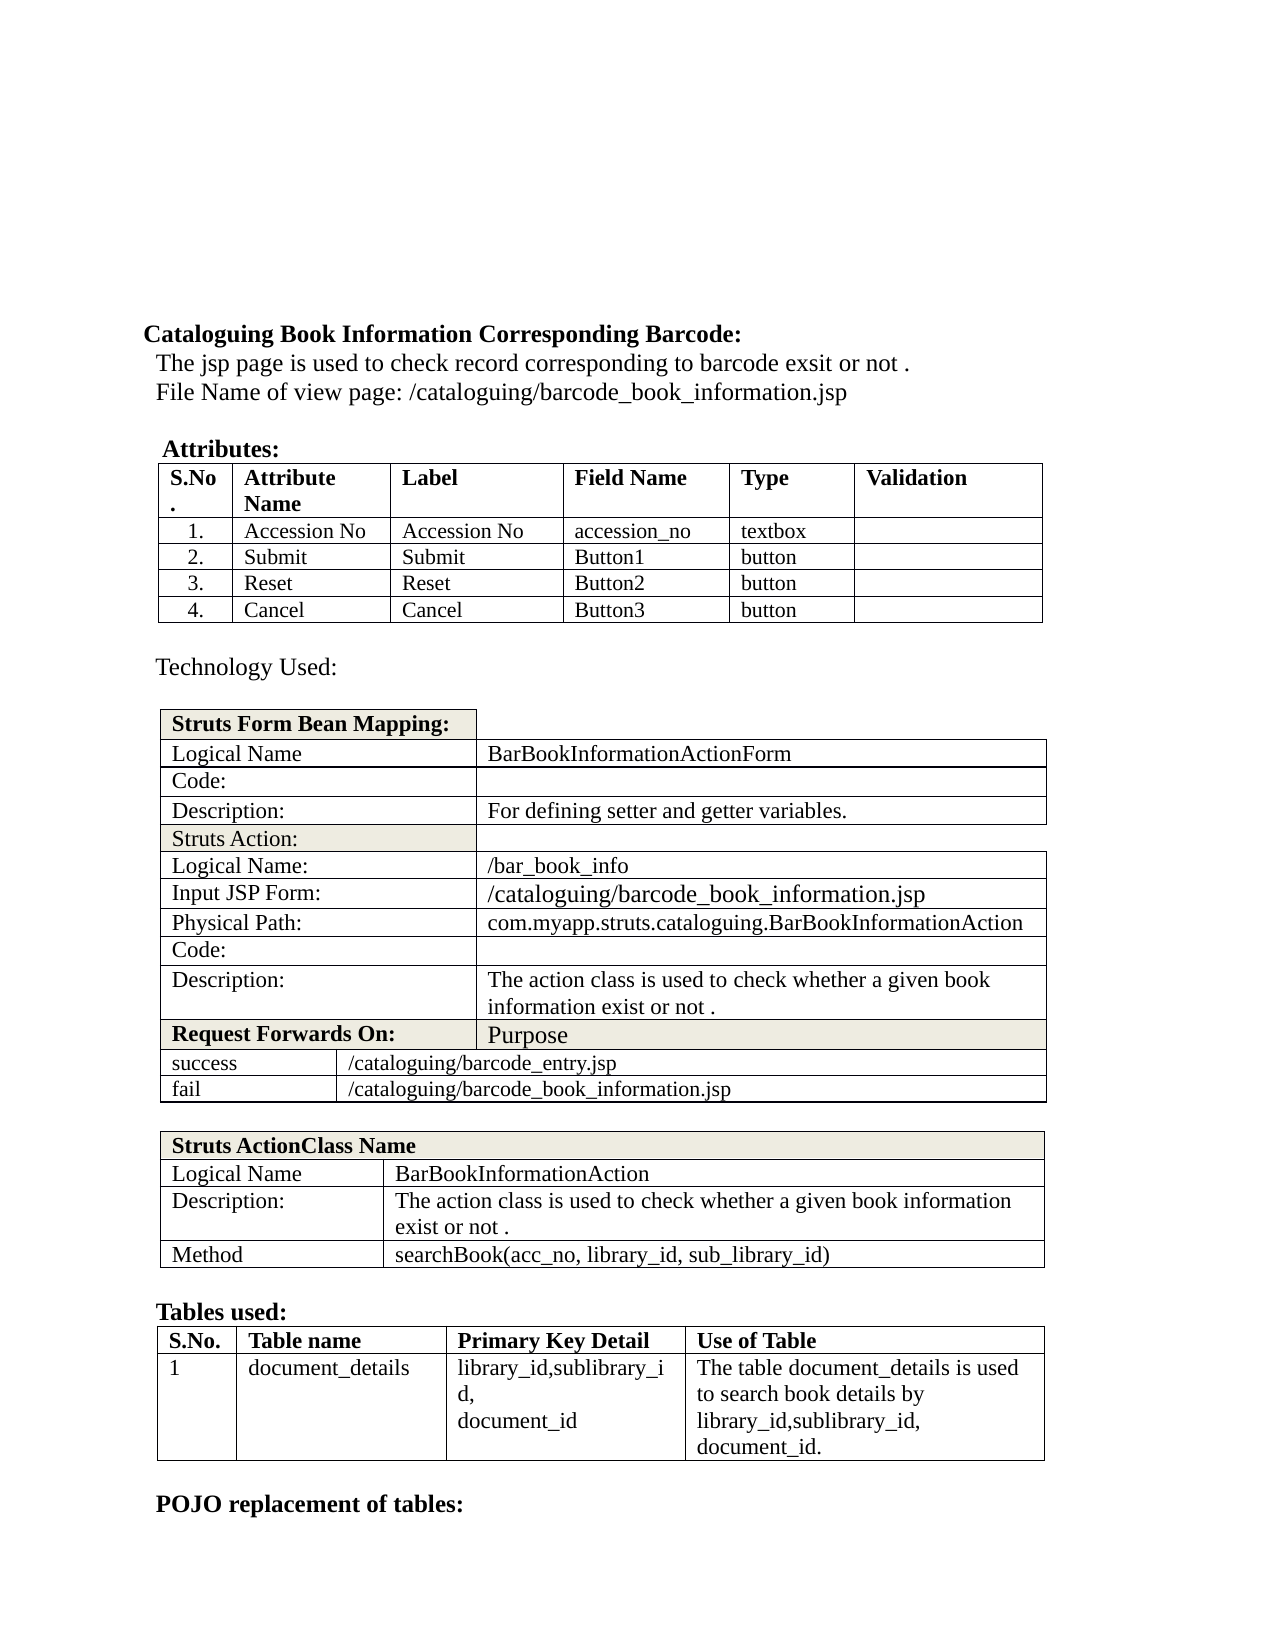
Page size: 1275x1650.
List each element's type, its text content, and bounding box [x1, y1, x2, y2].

text The jsp page is used to check record corresponding to barcode exsit or not . [118, 348, 1157, 377]
table_cell 1 [158, 1354, 236, 1459]
table_cell Reset [391, 570, 563, 596]
table_header S.No. [158, 1327, 236, 1353]
table_cell 1. [159, 518, 232, 543]
table_cell button [730, 597, 854, 622]
table_cell The action class is used to check whether a given book information exist or not . [384, 1187, 1044, 1240]
table_cell Accession No [233, 518, 390, 543]
table_cell [855, 570, 1042, 596]
table_cell Physical Path: [161, 909, 476, 936]
table_cell com.myapp.struts.cataloguing.BarBookInformationAction [477, 909, 1046, 936]
table_cell Code: [161, 937, 476, 965]
table_cell 3. [159, 570, 232, 596]
list Attributes: [118, 434, 1157, 463]
list POJO replacement of tables: [118, 1489, 1157, 1518]
table_cell Description: [161, 1187, 383, 1240]
table_cell accession_no [564, 518, 729, 543]
table_header S.No. [159, 464, 232, 517]
table_cell [477, 825, 1046, 851]
list File Name of view page: /cataloguing/barcode_book_information.jsp [118, 377, 1157, 406]
table_cell fail [161, 1076, 336, 1101]
table_header Primary Key Detail [447, 1327, 685, 1353]
table_cell Purpose [477, 1020, 1046, 1049]
table_cell Input JSP Form: [161, 879, 476, 908]
table_cell /cataloguing/barcode_entry.jsp [337, 1050, 1046, 1075]
table_header [477, 709, 1046, 739]
table_header Use of Table [686, 1327, 1044, 1353]
table_cell Logical Name [161, 1160, 383, 1186]
table_cell 2. [159, 544, 232, 569]
text Cataloguing Book Information Corresponding Barcode: [118, 319, 1157, 348]
table_cell Button2 [564, 570, 729, 596]
table_cell /cataloguing/barcode_book_information.jsp [337, 1076, 1046, 1101]
table_cell [477, 937, 1046, 965]
table_header Type [730, 464, 854, 517]
table_cell Button1 [564, 544, 729, 569]
table_cell /bar_book_info [477, 852, 1046, 878]
table_header Attribute Name [233, 464, 390, 517]
table_cell button [730, 544, 854, 569]
table_header Validation [855, 464, 1042, 517]
table_cell [477, 768, 1046, 796]
table_cell [855, 597, 1042, 622]
table_cell The table document_details is used to search book details by library_id,sublibrary_id, document_id. [686, 1354, 1044, 1459]
table_cell success [161, 1050, 336, 1075]
table_cell Cancel [233, 597, 390, 622]
table_cell BarBookInformationActionForm [477, 740, 1046, 766]
table_cell document_details [237, 1354, 446, 1459]
table_cell BarBookInformationAction [384, 1160, 1044, 1186]
table_cell 4. [159, 597, 232, 622]
table_cell button [730, 570, 854, 596]
table_cell Accession No [391, 518, 563, 543]
table_cell Description: [161, 797, 476, 823]
table_cell library_id,sublibrary_id, document_id [447, 1354, 685, 1459]
table_cell Request Forwards On: [161, 1020, 476, 1049]
table_cell Reset [233, 570, 390, 596]
table_header Label [391, 464, 563, 517]
list Technology Used: [118, 652, 1157, 680]
table_cell [855, 518, 1042, 543]
table_cell Description: [161, 966, 476, 1019]
table_cell Struts Action: [161, 825, 476, 851]
table_cell Method [161, 1241, 383, 1267]
table_cell For defining setter and getter variables. [477, 797, 1046, 823]
list Tables used: [118, 1297, 1157, 1326]
table_cell textbox [730, 518, 854, 543]
table_cell searchBook(acc_no, library_id, sub_library_id) [384, 1241, 1044, 1267]
table_cell /cataloguing/barcode_book_information.jsp [477, 879, 1046, 908]
table_cell Cancel [391, 597, 563, 622]
table_cell Submit [233, 544, 390, 569]
table_cell Logical Name: [161, 852, 476, 878]
table_cell Code: [161, 768, 476, 796]
table_cell [855, 544, 1042, 569]
table_cell The action class is used to check whether a given book information exist or not . [477, 966, 1046, 1019]
table_header Field Name [564, 464, 729, 517]
table_cell Logical Name [161, 740, 476, 766]
table_cell Submit [391, 544, 563, 569]
table_header Table name [237, 1327, 446, 1353]
table_header Struts Form Bean Mapping: [161, 710, 476, 739]
table_cell Button3 [564, 597, 729, 622]
table_header Struts ActionClass Name [161, 1132, 1044, 1158]
